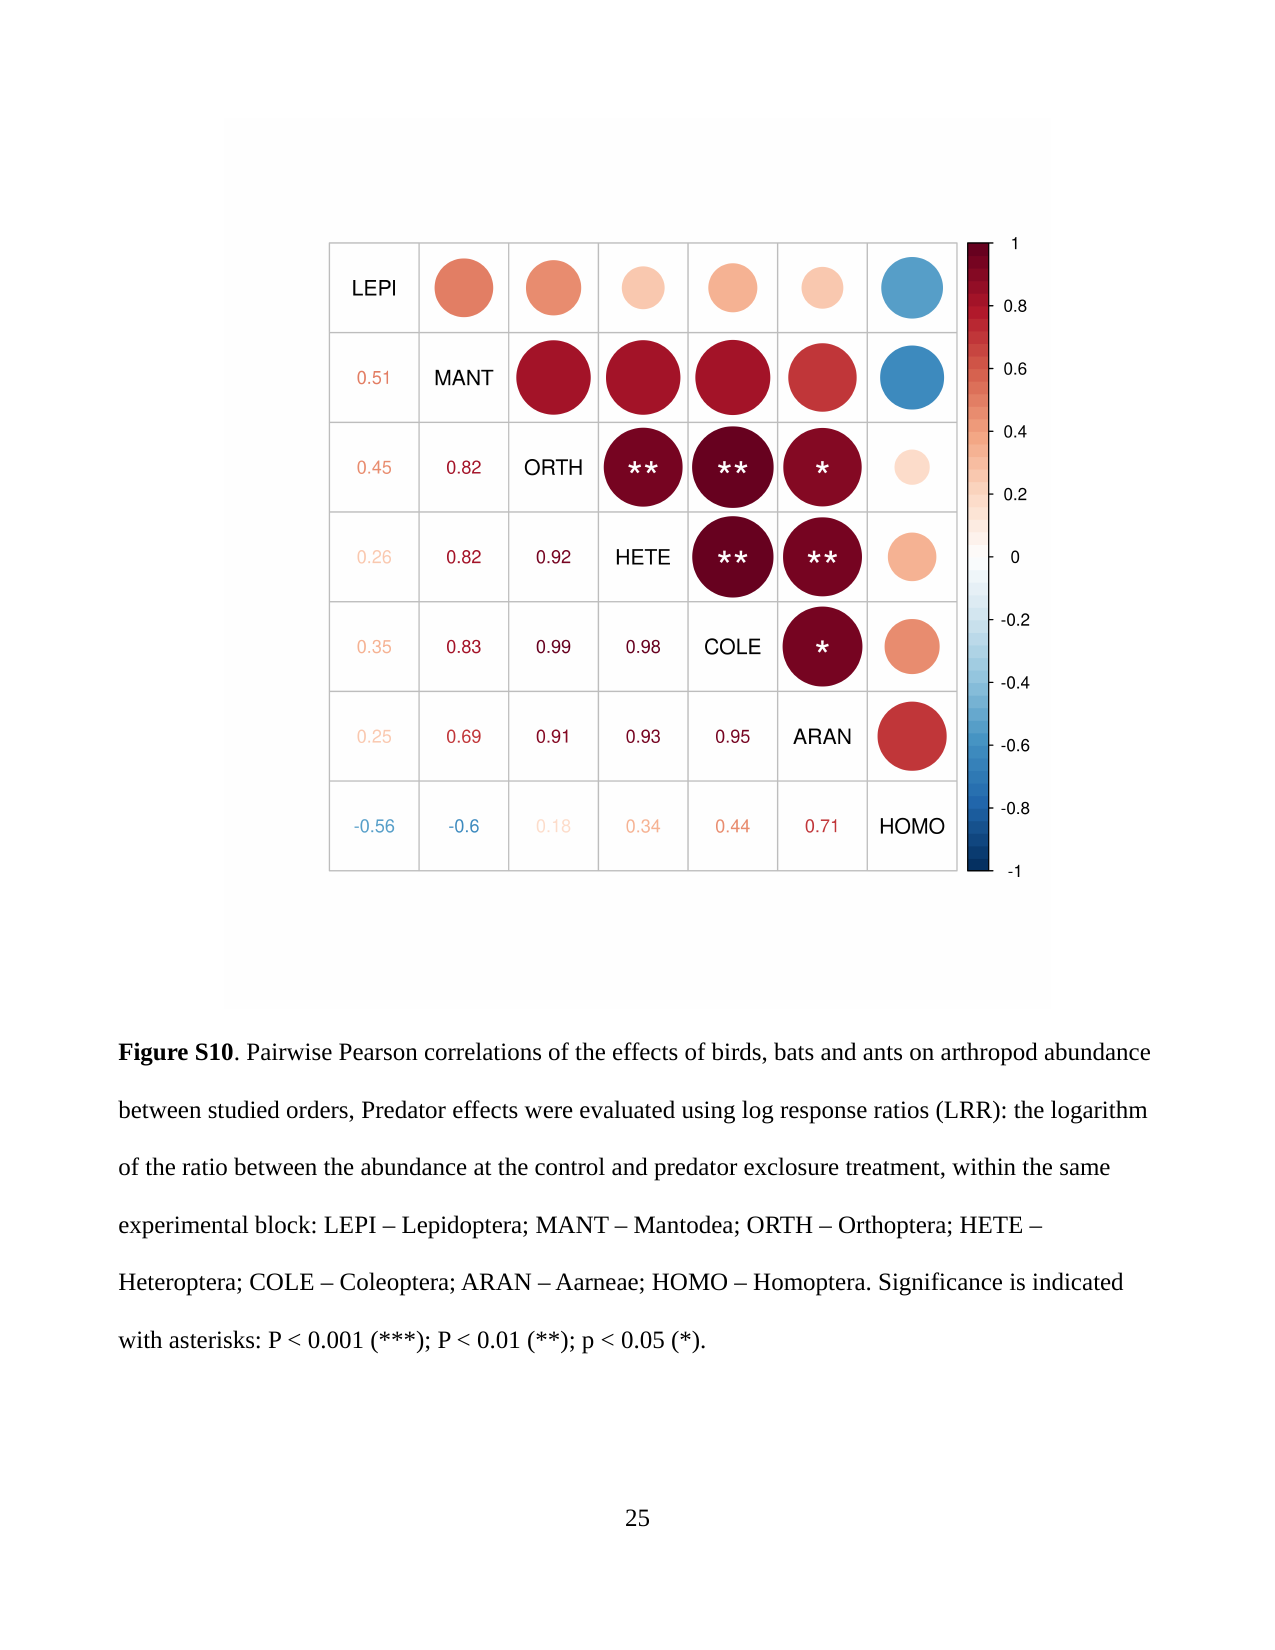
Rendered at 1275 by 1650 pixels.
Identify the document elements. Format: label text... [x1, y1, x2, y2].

picture [224, 118, 1051, 1009]
text Figure S10. Pairwise Pearson correlations of the effects of birds, bats and ants on arthropod abundance between studied orders, Predator effects were evaluated using log response ratios (LRR): the logarithm of the ratio between the abundance at the control and predator exclosure treatment, within the same experimental block: LEPI – Lepidoptera; MANT – Mantodea; ORTH – Orthoptera; HETE – Heteroptera; COLE – Coleoptera; ARAN – Aarneae; HOMO – Homoptera. Significance is indicated with asterisks: P < 0.001 (***); P < 0.01 (**); p < 0.05 (*). [118, 118, 1157, 1353]
